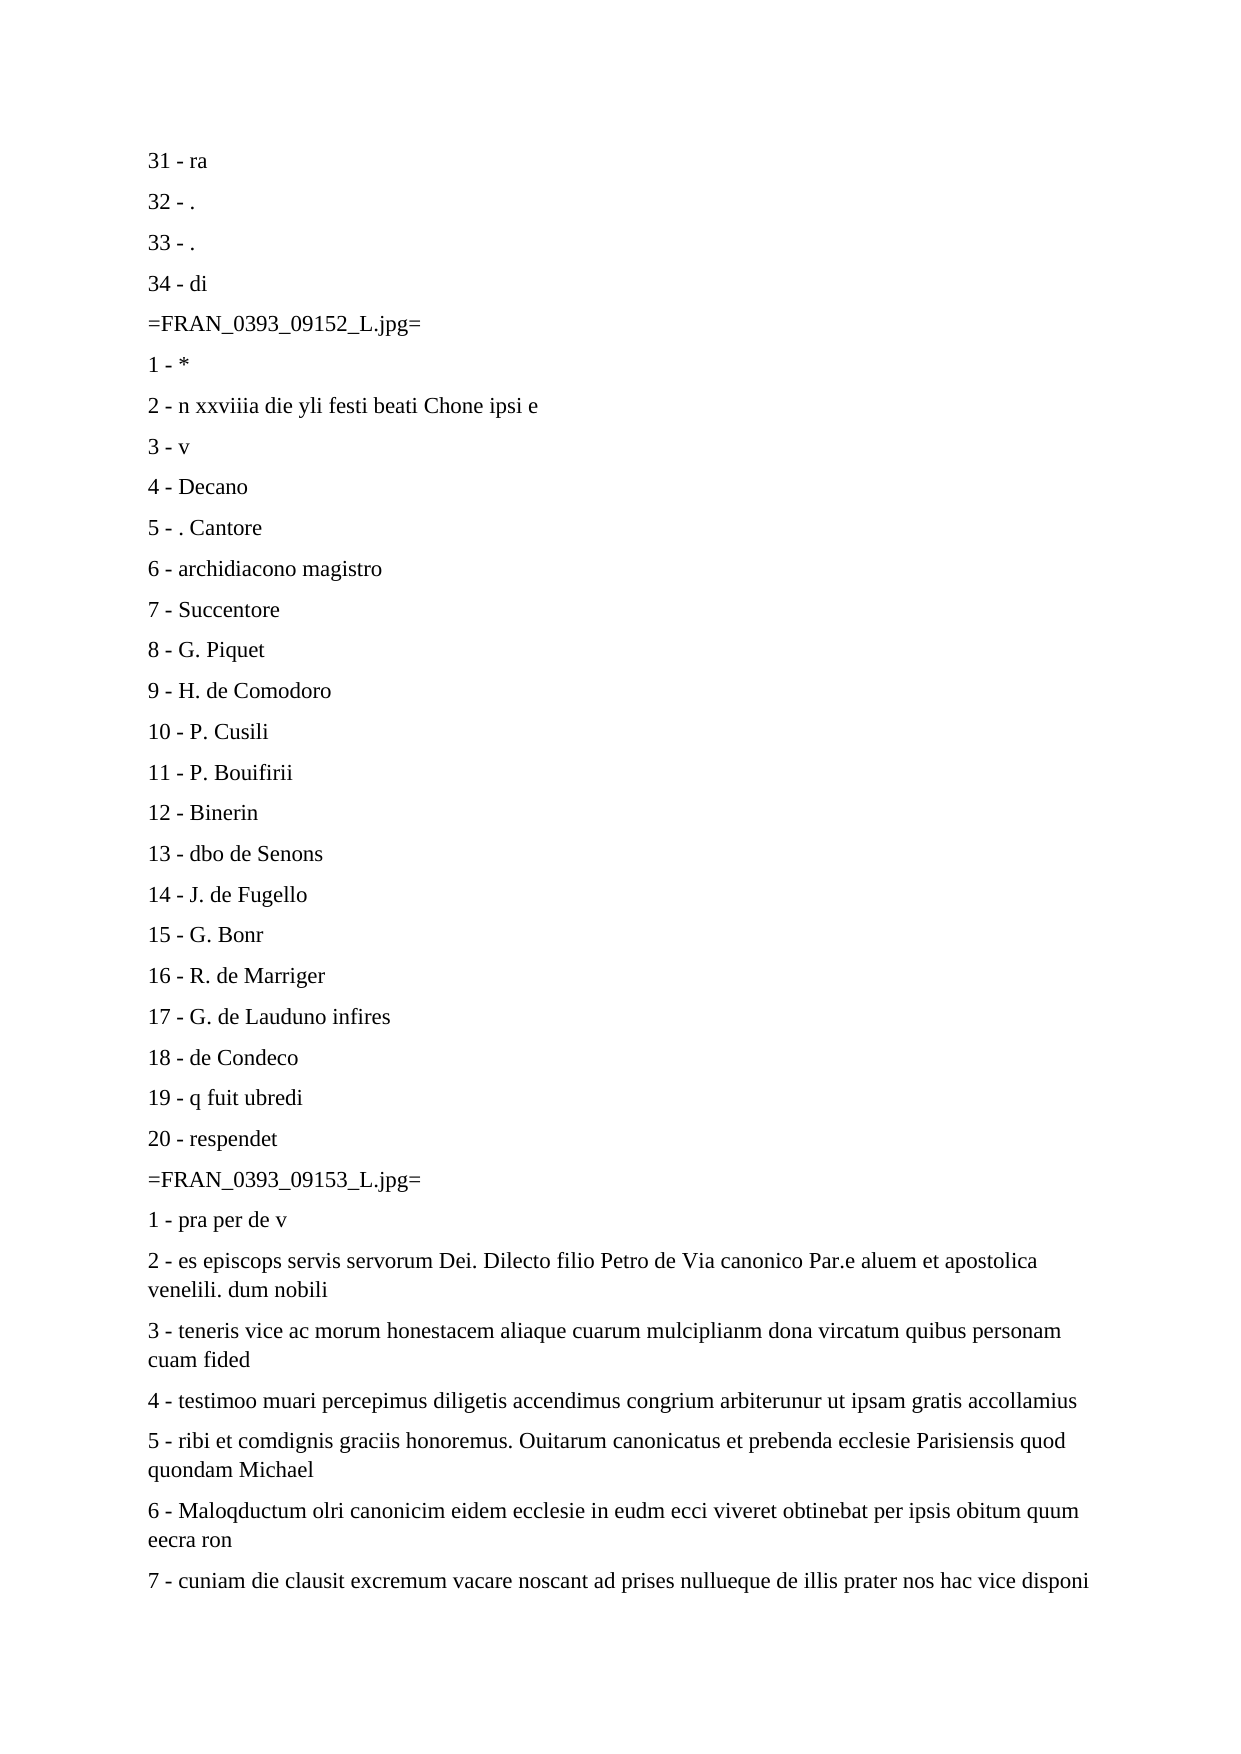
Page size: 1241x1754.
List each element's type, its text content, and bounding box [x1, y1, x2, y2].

text 18 - de Condeco [148, 1044, 1093, 1070]
text 7 - Succentore [148, 596, 1093, 622]
text 19 - q fuit ubredi [148, 1084, 1093, 1111]
text 34 - di [148, 270, 1093, 296]
text 5 - . Cantore [148, 514, 1093, 541]
text 33 - . [148, 229, 1093, 255]
text 13 - dbo de Senons [148, 840, 1093, 866]
text =FRAN_0393_09152_L.jpg= [148, 311, 1093, 337]
text 8 - G. Piquet [148, 636, 1093, 663]
text 11 - P. Bouifirii [148, 758, 1093, 785]
text 2 - es episcops servis servorum Dei. Dilecto filio Petro de Via canonico Par.e aluem et apostolica venelili. dum nobili [148, 1247, 1093, 1303]
text 20 - respendet [148, 1125, 1093, 1151]
text 15 - G. Bonr [148, 921, 1093, 948]
text 31 - ra [148, 148, 1093, 174]
text 10 - P. Cusili [148, 718, 1093, 744]
text 3 - teneris vice ac morum honestacem aliaque cuarum mulciplianm dona vircatum quibus personam cuam fided [148, 1317, 1093, 1372]
text 6 - archidiacono magistro [148, 555, 1093, 581]
text 3 - v [148, 433, 1093, 459]
text 1 - pra per de v [148, 1207, 1093, 1233]
text 9 - H. de Comodoro [148, 677, 1093, 703]
text 4 - Decano [148, 473, 1093, 500]
text 32 - . [148, 188, 1093, 215]
text 14 - J. de Fugello [148, 881, 1093, 907]
text 7 - cuniam die clausit excremum vacare noscant ad prises nullueque de illis prater nos hac vice disponi [148, 1567, 1093, 1593]
text 2 - n xxviiia die yli festi beati Chone ipsi e [148, 392, 1093, 418]
text 12 - Binerin [148, 799, 1093, 826]
text 1 - * [148, 351, 1093, 378]
text 16 - R. de Marriger [148, 962, 1093, 988]
text 5 - ribi et comdignis graciis honoremus. Ouitarum canonicatus et prebenda ecclesie Parisiensis quod quondam Michael [148, 1427, 1093, 1483]
text 6 - Maloqductum olri canonicim eidem ecclesie in eudm ecci viveret obtinebat per ipsis obitum quum eecra ron [148, 1497, 1093, 1552]
text 4 - testimoo muari percepimus diligetis accendimus congrium arbiterunur ut ipsam gratis accollamius [148, 1387, 1093, 1413]
text 17 - G. de Lauduno infires [148, 1003, 1093, 1029]
text =FRAN_0393_09153_L.jpg= [148, 1166, 1093, 1192]
